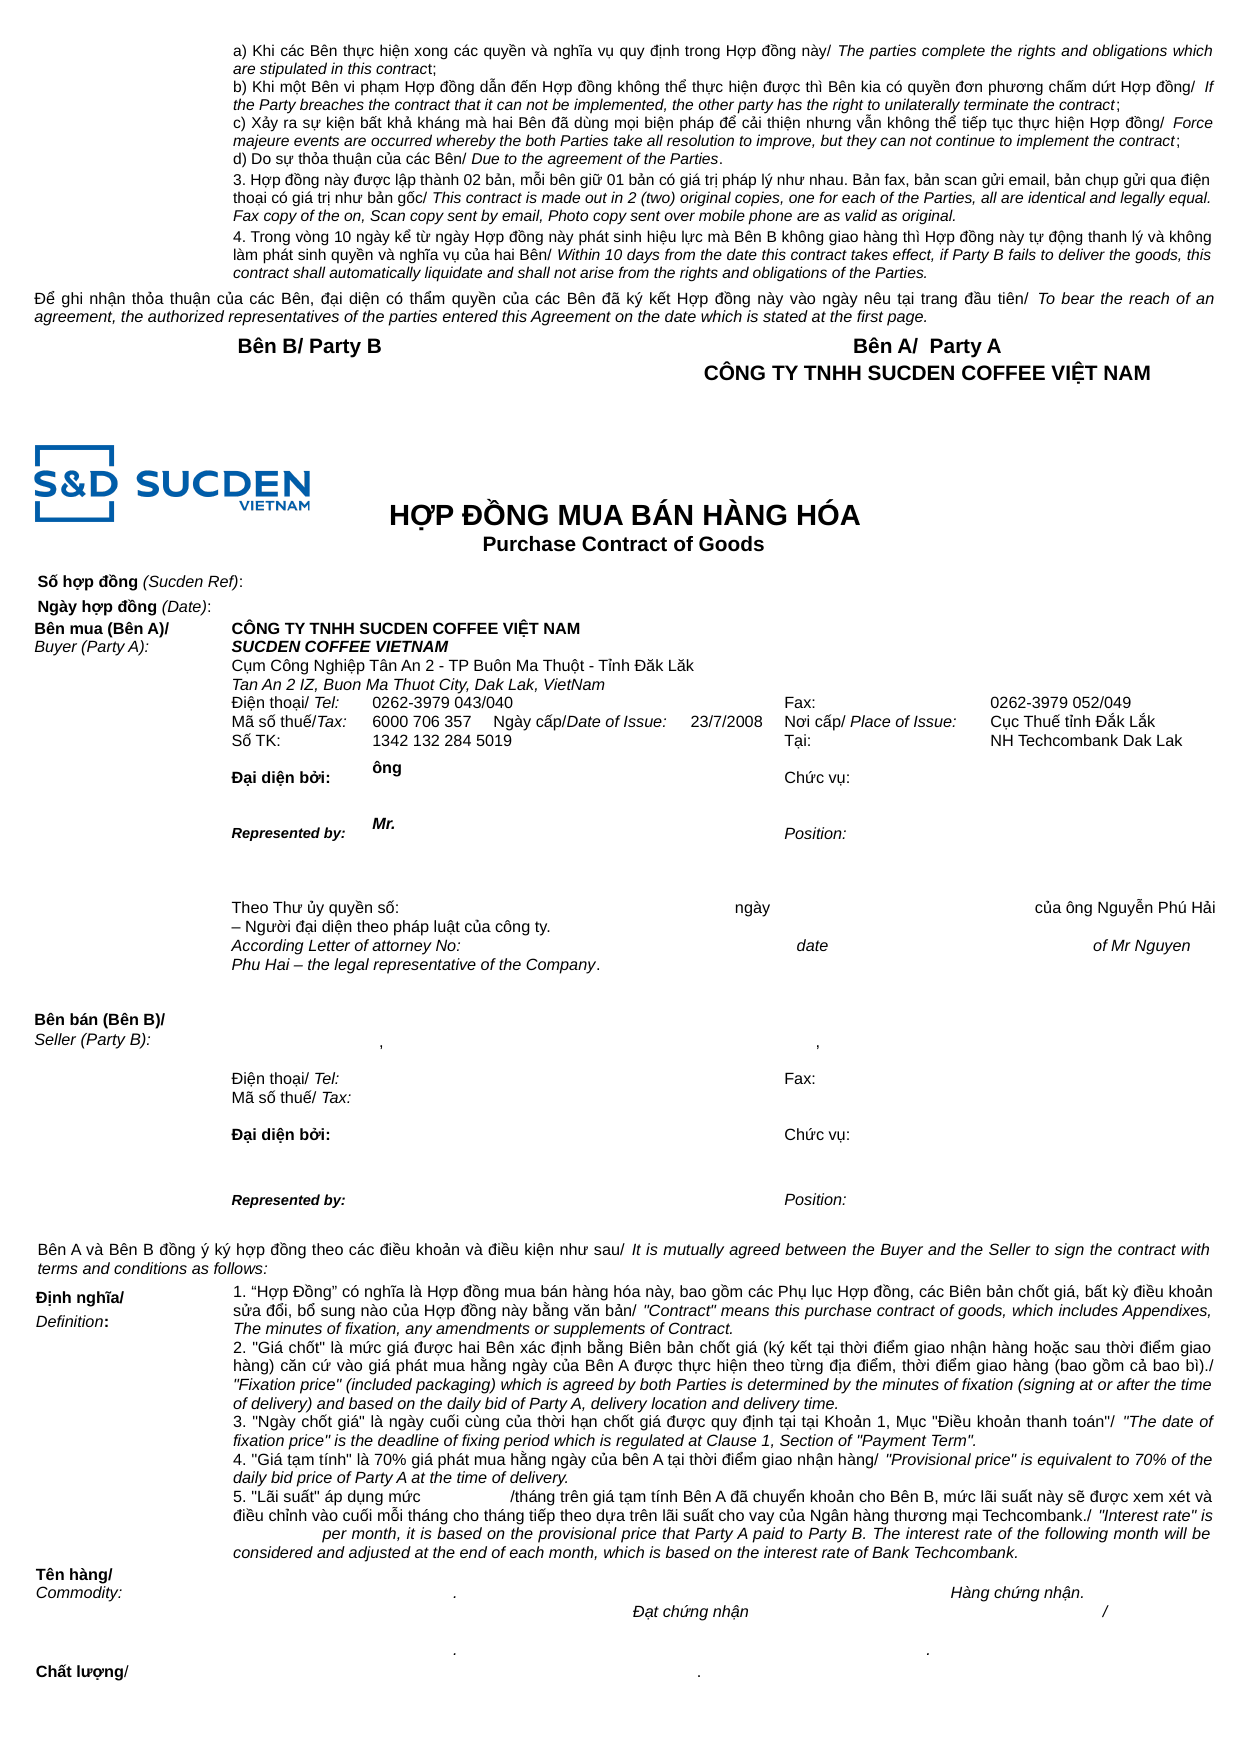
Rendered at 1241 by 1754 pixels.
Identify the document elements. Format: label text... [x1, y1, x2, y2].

table_cell Fax: [784, 1070, 990, 1088]
table_cell Để ghi nhận thỏa thuận của các Bên, đại diện có thẩm quyền của các Bên đã ký kết Hợp đồng này vào ngày nêu tại trang đầu tiên/ To bear the reach of an agreement, the authorized representatives of the parties entered this Agreement on the date which is stated at the first page. [34, 283, 1216, 332]
table_cell Bên bán (Bên B)/ Seller (Party B): [34, 1011, 231, 1237]
table_cell <_(o.partner_id.child_ids and o.partner_id.child_ids[0].name.title()) or ''> [372, 1107, 784, 1163]
table_cell 23/7/2008 [690, 712, 784, 731]
table_cell <o.partner_id.vat> [372, 1088, 690, 1107]
text <if test="(o.certificate_id and o.certificate_id.code != 'RA') or not o.certificate_id or (o.certificate_id and o.certificate_id.code == 'RA' and o.sd_price == 0 and o.si_price == 0)"> [45, 404, 1181, 442]
table_cell <o.is_according and o.according_id.vnposition or 'Tổng giám đốc'> [990, 750, 1216, 806]
table_cell Đại diện bởi: [231, 750, 372, 806]
table_cell Mr. <o.is_according and o.according_id.name or 'NGUYỄN PHÚ HẢI'> [372, 806, 784, 861]
table_cell Purchase Contract of Goods [34, 531, 1216, 555]
table_cell CÔNG TY TNHH SUCDEN COFFEE VIỆT NAM [639, 359, 1216, 386]
table_cell [915, 570, 1216, 594]
table_cell [34, 861, 231, 1011]
table_cell <choose> <when test="o.is_according != False"> Theo Thư ủy quyền số: <o.according_id and o.according_id.number or ''> ngày <get_date(o.according_id.appr_date)> của ông Nguyễn Phú Hải – Người đại diện theo pháp luật của công ty. According Letter of attorney No: <o.according_id and o.according_id.number or ''> date <get_date(o.according_id.appr_date)> of Mr Nguyen Phu Hai – the legal representative of the Company. </when> </choose> [231, 861, 1216, 1011]
table_cell 1342 132 284 5019 [372, 731, 690, 749]
table_cell Nơi cấp/ Place of Issue: [784, 712, 990, 731]
text </if> [45, 386, 1181, 404]
table_cell CÔNG TY TNHH SUCDEN COFFEE VIỆT NAM SUCDEN COFFEE VIETNAM Cụm Công Nghiệp Tân An 2 - TP Buôn Ma Thuột - Tỉnh Đăk Lăk Tan An 2 IZ, Buon Ma Thuot City, Dak Lak, VietNam [231, 619, 1216, 694]
table_cell Represented by: [231, 1163, 372, 1237]
table_cell <o.name or ''> [336, 570, 915, 594]
table_cell <o.partner_id.name> [34, 359, 585, 386]
table_cell Bên A và Bên B đồng ý ký hợp đồng theo các điều khoản và điều kiện như sau/ It is mutually agreed between the Buyer and the Seller to sign the contract with terms and conditions as follows: [34, 1237, 1216, 1281]
table_cell <_(o.partner_id.child_ids and o.partner_id.child_ids[0].name.title()) or ''> [372, 1163, 784, 1237]
table_cell <get_date(o.date_order)> [336, 594, 915, 619]
table_cell Chất lượng/ [34, 1660, 231, 1682]
table_cell Mã số thuế/Tax: [231, 712, 372, 731]
table_header HỢP ĐỒNG MUA BÁN HÀNG HÓA [34, 498, 1216, 531]
table_cell 3. Hợp đồng này được lập thành 02 bản, mỗi bên giữ 01 bản có giá trị pháp lý như nhau. Bản fax, bản scan gửi email, bản chụp gửi qua điện thoại có giá trị như bản gốc/ This contract is made out in 2 (two) original copies, one for each of the Parties, all are identical and legally equal. Fax copy of the on, Scan copy sent by email, Photo copy sent over mobile phone are as valid as original. [231, 169, 1216, 226]
table_cell [915, 594, 1216, 619]
table_cell Ngày cấp/Date of Issue: [493, 712, 690, 731]
table_cell 0262-3979 052/049 [990, 694, 1216, 712]
table_cell 4. Trong vòng 10 ngày kể từ ngày Hợp đồng này phát sinh hiệu lực mà Bên B không giao hàng thì Hợp đồng này tự động thanh lý và không làm phát sinh quyền và nghĩa vụ của hai Bên/ Within 10 days from the date this contract takes effect, if Party B fails to deliver the goods, this contract shall automatically liquidate and shall not arise from the rights and obligations of the Parties. [231, 226, 1216, 283]
table_cell ông <o.is_according and o.according_id.name_vn or 'NGUYỄN PHÚ HẢI'> [372, 750, 784, 806]
table_cell <o.partner_id.phone> [372, 1070, 690, 1088]
table_cell Position: [784, 806, 990, 861]
table_cell [690, 1088, 784, 1107]
table_cell Đại diện bởi: [231, 1107, 372, 1163]
table_cell Cục Thuế tỉnh Đắk Lắk [990, 712, 1216, 731]
table_cell Chức vụ: [784, 1107, 990, 1163]
table_cell <_(o.partner_id.child_ids and o.partner_id.child_ids[0].position_en) or o.partner_id.position_en or ''> [990, 1163, 1216, 1237]
table_cell Số hợp đồng (Sucden Ref): [34, 570, 336, 594]
table_cell <o.contract_line.product_id.contract_commodity_vn><choose><if test="o.contract_line.product_id.default_code == 'FAQ'"> <o.crop_id.name></if></choose>.<choose><if test="o.certificate_id and o.certificate_id.code =='2-in-1' "> Hàng chứng nhận.</if><if test="o.certificate_id and o.certificate_id.code !='2-in-1' "> Đạt chứng nhận <(o.certificate_id.name).split(' ')[0]></if></choose>/ <o.contract_line.product_id.contract_commodity_en><choose><if test="o.contract_line.product_id.default_code == 'FAQ'"> <o.crop_id.name></if></choose>.<choose><if test="o.certificate_id.id"> <o.certificate_id.name_print>.</if></choose> [231, 1563, 1216, 1660]
table_cell [690, 694, 784, 712]
table_cell Bên A/ Party A [639, 332, 1216, 359]
table_cell [34, 555, 1216, 570]
table_cell Bên mua (Bên A)/ Buyer (Party A): [34, 619, 231, 861]
table_cell Điện thoại/ Tel: [231, 694, 372, 712]
table_cell <o.partner_id.fax> [990, 1070, 1216, 1088]
table_cell Chức vụ: [784, 750, 990, 806]
table_cell Mã số thuế/ Tax: [231, 1088, 372, 1107]
table_cell Tại: [784, 731, 990, 749]
table_cell <o.is_according and o.according_id.eposition or 'CEO'> [990, 806, 1216, 861]
table_cell 0262-3979 043/040 [372, 694, 690, 712]
table_cell a) Khi các Bên thực hiện xong các quyền và nghĩa vụ quy định trong Hợp đồng này/ The parties complete the rights and obligations which are stipulated in this contract; b) Khi một Bên vi phạm Hợp đồng dẫn đến Hợp đồng không thể thực hiện được thì Bên kia có quyền đơn phương chấm dứt Hợp đồng/ If the Party breaches the contract that it can not be implemented, the other party has the right to unilaterally terminate the contract; c) Xảy ra sự kiện bất khả kháng mà hai Bên đã dùng mọi biện pháp để cải thiện nhưng vẫn không thể tiếp tục thực hiện Hợp đồng/ Force majeure events are occurred whereby the both Parties take all resolution to improve, but they can not continue to implement the contract; d) Do sự thỏa thuận của các Bên/ Due to the agreement of the Parties. [231, 40, 1216, 169]
table_cell <if test="not o.print_company"><o.partner_id.name></if><if test="o.print_company"><o.partner_id.company_name_new></if> <o.partner_id.street>, <o.partner_id.district_id and o.partner_id.district_id.name or ''>, <o.partner_id.state_id and o.partner_id.state_id.name or ''> [231, 1011, 1216, 1069]
table_cell Represented by: [231, 806, 372, 861]
table_cell Bên B/ Party B [34, 332, 585, 359]
table_cell Số TK: [231, 731, 372, 749]
table_cell [784, 1088, 990, 1107]
table_cell 6000 706 357 [372, 712, 493, 731]
table_cell 1. “Hợp Đồng” có nghĩa là Hợp đồng mua bán hàng hóa này, bao gồm các Phụ lục Hợp đồng, các Biên bản chốt giá, bất kỳ điều khoản sửa đổi, bổ sung nào của Hợp đồng này bằng văn bản/ "Contract" means this purchase contract of goods, which includes Appendixes, The minutes of fixation, any amendments or supplements of Contract. 2. "Giá chốt" là mức giá được hai Bên xác định bằng Biên bản chốt giá (ký kết tại thời điểm giao nhận hàng hoặc sau thời điểm giao hàng) căn cứ vào giá phát mua hằng ngày của Bên A được thực hiện theo từng địa điểm, thời điểm giao hàng (bao gồm cả bao bì)./ "Fixation price" (included packaging) which is agreed by both Parties is determined by the minutes of fixation (signing at or after the time of delivery) and based on the daily bid of Party A, delivery location and delivery time. 3. "Ngày chốt giá" là ngày cuối cùng của thời hạn chốt giá được quy định tại tại Khoản 1, Mục "Điều khoản thanh toán"/ "The date of fixation price" is the deadline of fixing period which is regulated at Clause 1, Section of "Payment Term". 4. ''Giá tạm tính" là 70% giá phát mua hằng ngày của bên A tại thời điểm giao nhận hàng/ "Provisional price" is equivalent to 70% of the daily bid price of Party A at the time of delivery. 5. "Lãi suất" áp dụng mức <o.interest>/tháng trên giá tạm tính Bên A đã chuyển khoản cho Bên B, mức lãi suất này sẽ được xem xét và điều chỉnh vào cuối mỗi tháng cho tháng tiếp theo dựa trên lãi suất cho vay của Ngân hàng thương mại Techcombank./ "Interest rate" is <o.interest> per month, it is based on the provisional price that Party A paid to Party B. The interest rate of the following month will be considered and adjusted at the end of each month, which is based on the interest rate of Bank Techcombank. [231, 1281, 1216, 1563]
table_cell [990, 1088, 1216, 1107]
picture [34, 445, 310, 522]
table_cell Điện thoại/ Tel: [231, 1070, 372, 1088]
table_cell Fax: [784, 694, 990, 712]
table_cell [585, 359, 639, 386]
table_cell [690, 1070, 784, 1088]
table_cell Position: [784, 1163, 990, 1237]
table_cell Định nghĩa/ Definition: [34, 1281, 231, 1563]
table_cell Tên hàng/ Commodity: [34, 1563, 231, 1660]
table_cell <o.contract_line.product_id.contract_quality_vn> <o.crop_id.name>.<choose><if test="o.certificate_id and o.certificate_id.code =='2-in-1' "> Hàng chứng nhận. </if><if test="o.certificate_id and o.certificate_id.code !='2-in-1' "> Đạt chứng nhận <(o.certificate_id.name).split(' ')[0]></if></choose> License: <get_license(o)>/ <o.contract_line.product_id.contract_quality_en> <o.crop_id.name> of Sucden Coffee Vietnam (the Attachment).<choose><if test="o.certificate_id.id"> <o.certificate_id.name_print>.</if></choose> License: <get_license(o)> [231, 1660, 1216, 1682]
table_cell [690, 731, 784, 749]
table_cell NH Techcombank Dak Lak [990, 731, 1216, 749]
table_cell [585, 332, 639, 359]
table_cell <_(o.partner_id.child_ids and o.partner_id.child_ids[0].function.capitalize()) or ''> [990, 1107, 1216, 1163]
table_cell Ngày hợp đồng (Date): [34, 594, 336, 619]
